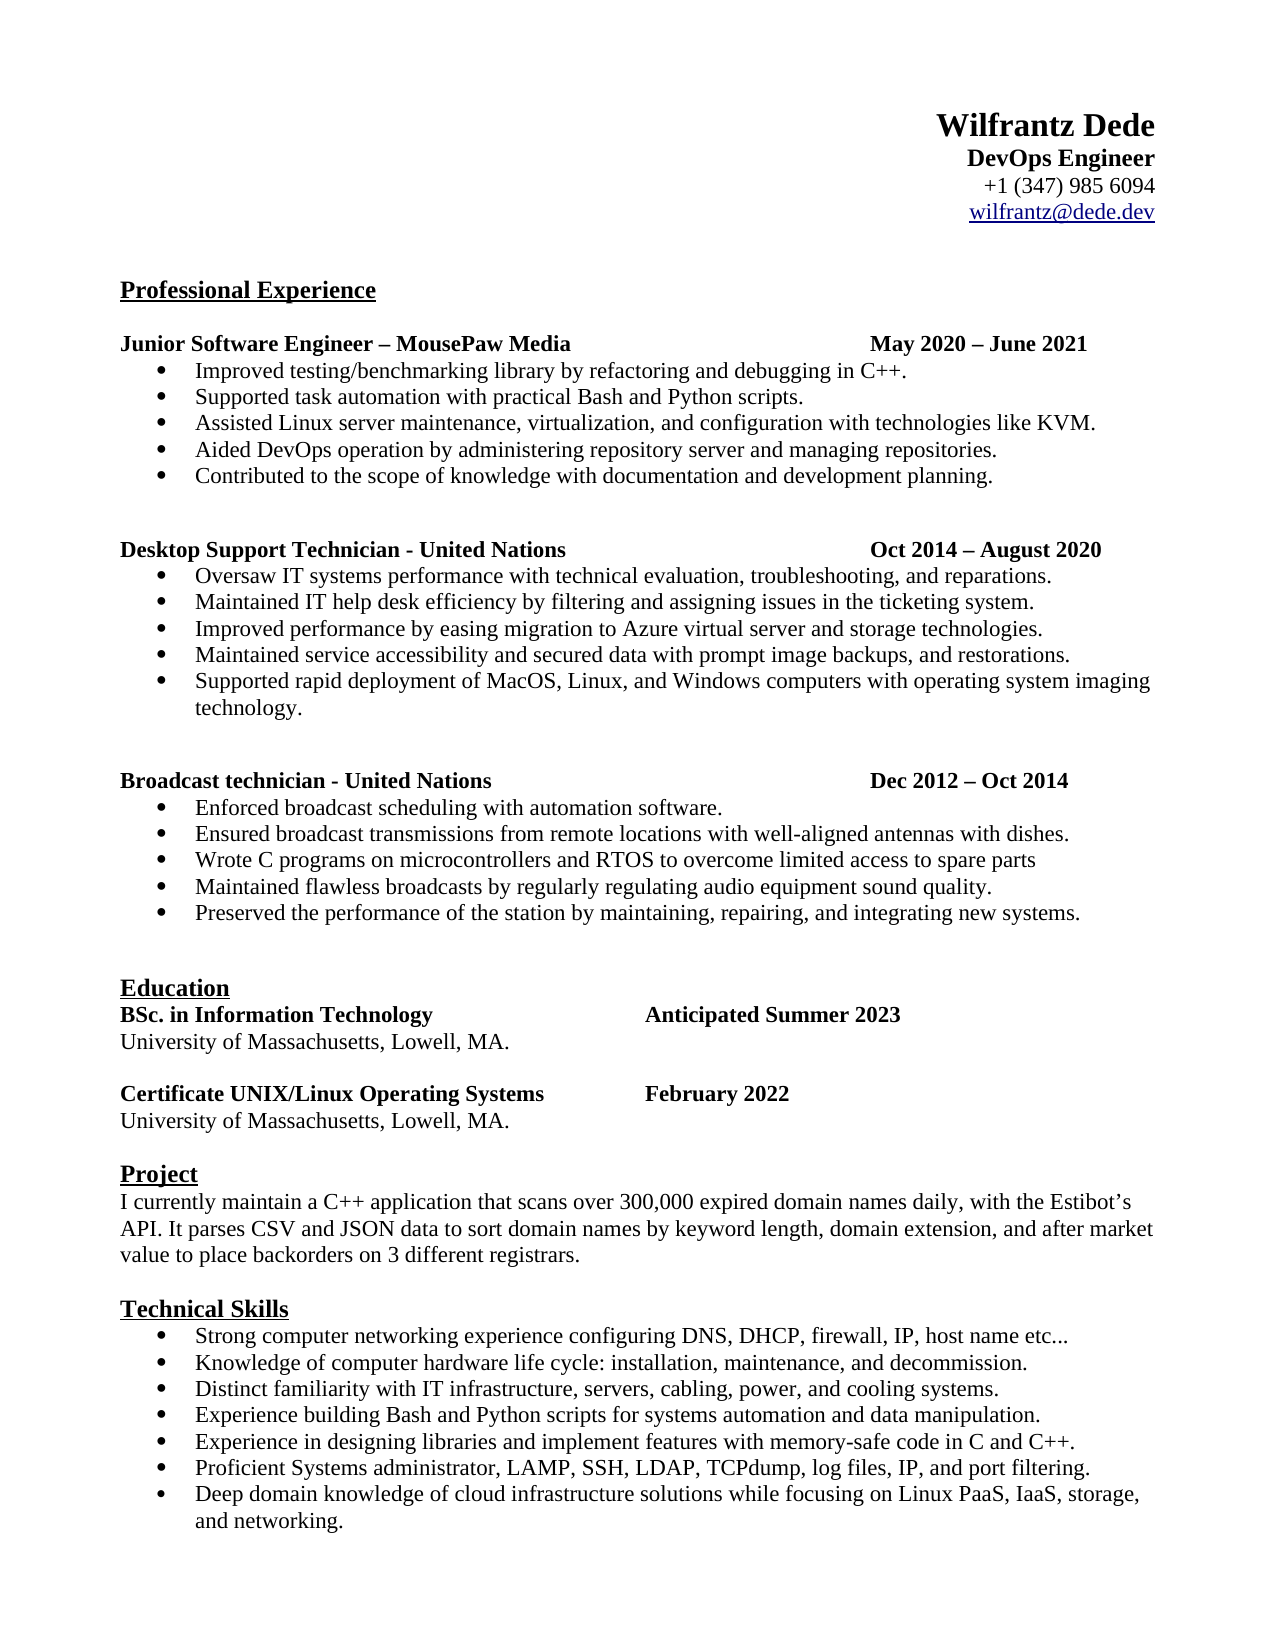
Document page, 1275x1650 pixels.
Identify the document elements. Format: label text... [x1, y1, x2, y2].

text BSc. in Information Technology Anticipated Summer 2023 [120, 1001, 1155, 1028]
list Maintained service accessibility and secured data with prompt image backups, and restorations. [157, 641, 1155, 667]
list Ensured broadcast transmissions from remote locations with well-aligned antennas with dishes. [157, 820, 1155, 846]
list Aided DevOps operation by administering repository server and managing repositories. [157, 436, 1155, 462]
text I currently maintain a C++ application that scans over 300,000 expired domain names daily, with the Estibot’s API. It parses CSV and JSON data to sort domain names by keyword length, domain extension, and after market value to place backorders on 3 different registrars. [120, 1188, 1155, 1267]
list Preserved the performance of the station by maintaining, repairing, and integrating new systems. [157, 899, 1155, 925]
list Supported rapid deployment of MacOS, Linux, and Windows computers with operating system imaging technology. [157, 667, 1155, 720]
list Experience in designing libraries and implement features with memory-safe code in C and C++. [157, 1428, 1155, 1454]
text +1 (347) 985 6094 [120, 172, 1155, 198]
list Supported task automation with practical Bash and Python scripts. [157, 383, 1155, 409]
text DevOps Engineer [120, 143, 1155, 172]
list Enforced broadcast scheduling with automation software. [157, 794, 1155, 820]
list Improved testing/benchmarking library by refactoring and debugging in C++. [157, 357, 1155, 383]
list Wrote C programs on microcontrollers and RTOS to overcome limited access to spare parts [157, 846, 1155, 873]
list Deep domain knowledge of cloud infrastructure solutions while focusing on Linux PaaS, IaaS, storage, and networking. [157, 1481, 1155, 1533]
text Project [120, 1159, 1155, 1188]
list Strong computer networking experience configuring DNS, DHCP, firewall, IP, host name etc... [157, 1322, 1155, 1349]
text Certificate UNIX/Linux Operating Systems February 2022 [120, 1080, 1155, 1107]
list Oversaw IT systems performance with technical evaluation, troubleshooting, and reparations. [157, 562, 1155, 588]
list Experience building Bash and Python scripts for systems automation and data manipulation. [157, 1401, 1155, 1428]
text University of Massachusetts, Lowell, MA. [120, 1107, 1155, 1133]
list Proficient Systems administrator, LAMP, SSH, LDAP, TCPdump, log files, IP, and port filtering. [157, 1454, 1155, 1481]
list Knowledge of computer hardware life cycle: installation, maintenance, and decommission. [157, 1349, 1155, 1375]
list Contributed to the scope of knowledge with documentation and development planning. [157, 462, 1155, 488]
list Assisted Linux server maintenance, virtualization, and configuration with technologies like KVM. [157, 409, 1155, 436]
text Desktop Support Technician - United Nations Oct 2014 – August 2020 [120, 536, 1155, 562]
text Technical Skills [120, 1294, 1155, 1322]
text Professional Experience [120, 275, 1155, 304]
text University of Massachusetts, Lowell, MA. [120, 1028, 1155, 1054]
text Junior Software Engineer – MousePaw Media May 2020 – June 2021 [120, 330, 1155, 357]
text Broadcast technician - United Nations Dec 2012 – Oct 2014 [120, 767, 1155, 794]
list Improved performance by easing migration to Azure virtual server and storage technologies. [157, 615, 1155, 641]
list Maintained flawless broadcasts by regularly regulating audio equipment sound quality. [157, 873, 1155, 899]
list Distinct familiarity with IT infrastructure, servers, cabling, power, and cooling systems. [157, 1375, 1155, 1401]
text Education [120, 973, 1155, 1001]
text wilfrantz@dede.dev [120, 198, 1155, 225]
list Maintained IT help desk efficiency by filtering and assigning issues in the ticketing system. [157, 588, 1155, 615]
text Wilfrantz Dede [120, 105, 1155, 143]
